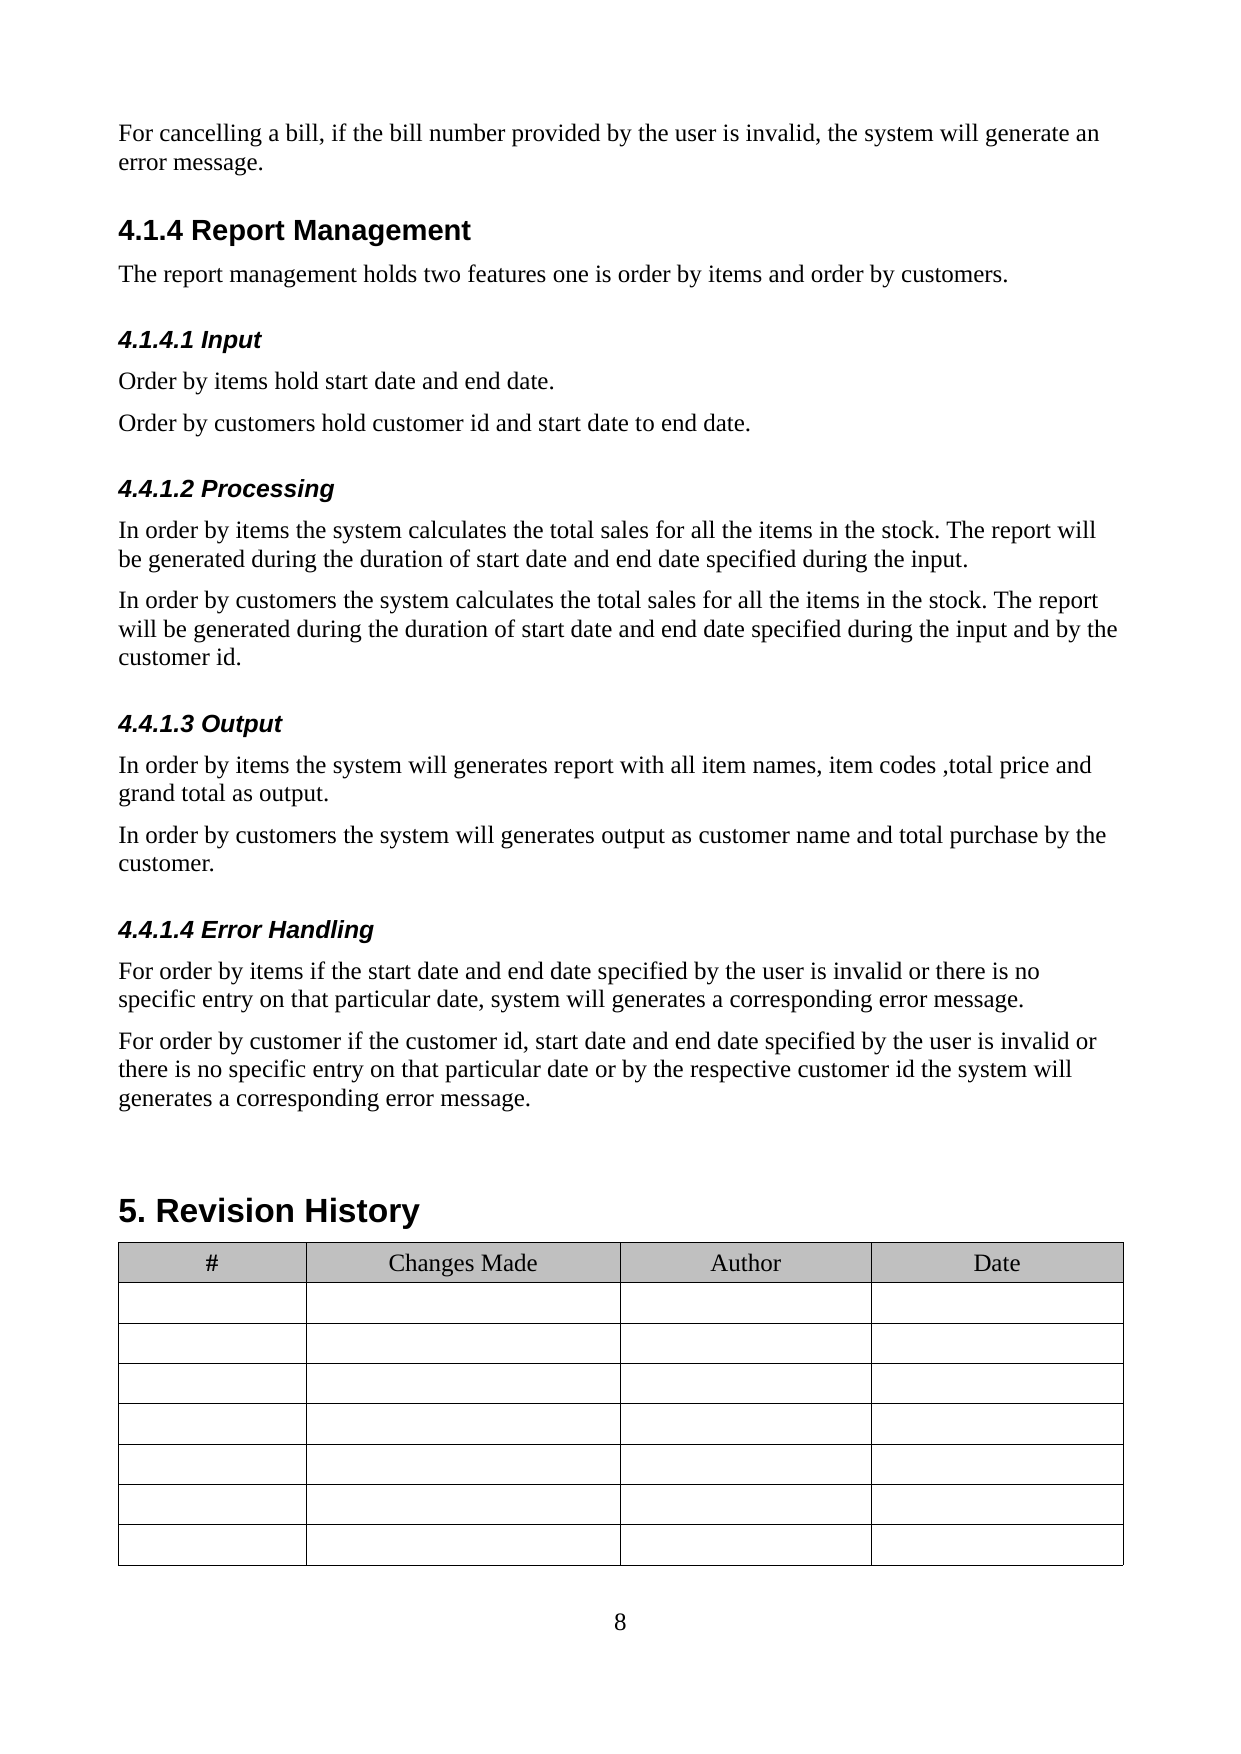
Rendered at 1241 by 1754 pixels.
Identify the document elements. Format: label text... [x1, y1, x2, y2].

table_cell [307, 1404, 620, 1443]
table_cell [307, 1485, 620, 1524]
subtitle 4.4.1.4 Error Handling [118, 915, 1122, 943]
table_cell [307, 1324, 620, 1363]
table_cell [119, 1283, 306, 1323]
table_cell [872, 1445, 1123, 1484]
table_cell [119, 1324, 306, 1363]
text In order by customers the system calculates the total sales for all the items in the stock. The report will be generated during the duration of start date and end date specified during the input and by the customer id. [118, 585, 1122, 671]
subtitle 4.1.4 Report Management [118, 213, 1122, 247]
table_cell [119, 1404, 306, 1443]
text Order by customers hold customer id and start date to end date. [118, 408, 1122, 436]
table_cell [872, 1525, 1123, 1564]
text In order by customers the system will generates output as customer name and total purchase by the customer. [118, 820, 1122, 877]
subtitle 4.4.1.3 Output [118, 709, 1122, 737]
table_cell [621, 1283, 871, 1323]
table_cell [621, 1485, 871, 1524]
table_header # [119, 1243, 306, 1282]
table_cell [621, 1525, 871, 1564]
table_cell [119, 1525, 306, 1564]
subtitle 4.4.1.2 Processing [118, 474, 1122, 502]
table_header Changes Made [307, 1243, 620, 1282]
table_cell [621, 1324, 871, 1363]
table_cell [307, 1364, 620, 1403]
text In order by items the system calculates the total sales for all the items in the stock. The report will be generated during the duration of start date and end date specified during the input. [118, 515, 1122, 572]
table_cell [621, 1364, 871, 1403]
text For cancelling a bill, if the bill number provided by the user is invalid, the system will generate an error message. [118, 118, 1122, 176]
table_cell [119, 1445, 306, 1484]
table_header Date [872, 1243, 1123, 1282]
table_cell [872, 1404, 1123, 1443]
table_cell [872, 1324, 1123, 1363]
text In order by items the system will generates report with all item names, item codes ,total price and grand total as output. [118, 750, 1122, 807]
table_header Author [621, 1243, 871, 1282]
subtitle 4.1.4.1 Input [118, 325, 1122, 354]
table_cell [621, 1445, 871, 1484]
table_cell [307, 1283, 620, 1323]
table_cell [872, 1283, 1123, 1323]
table_cell [307, 1445, 620, 1484]
text The report management holds two features one is order by items and order by customers. [118, 259, 1122, 288]
text For order by items if the start date and end date specified by the user is invalid or there is no specific entry on that particular date, system will generates a corresponding error message. [118, 956, 1122, 1013]
table_cell [872, 1364, 1123, 1403]
text Order by items hold start date and end date. [118, 366, 1122, 395]
table_cell [307, 1525, 620, 1564]
table_cell [872, 1485, 1123, 1524]
text For order by customer if the customer id, start date and end date specified by the user is invalid or there is no specific entry on that particular date or by the respective customer id the system will generates a corresponding error message. [118, 1026, 1122, 1112]
subtitle 5. Revision History [118, 1191, 1122, 1229]
table_cell [119, 1364, 306, 1403]
table_cell [119, 1485, 306, 1524]
table_cell [621, 1404, 871, 1443]
